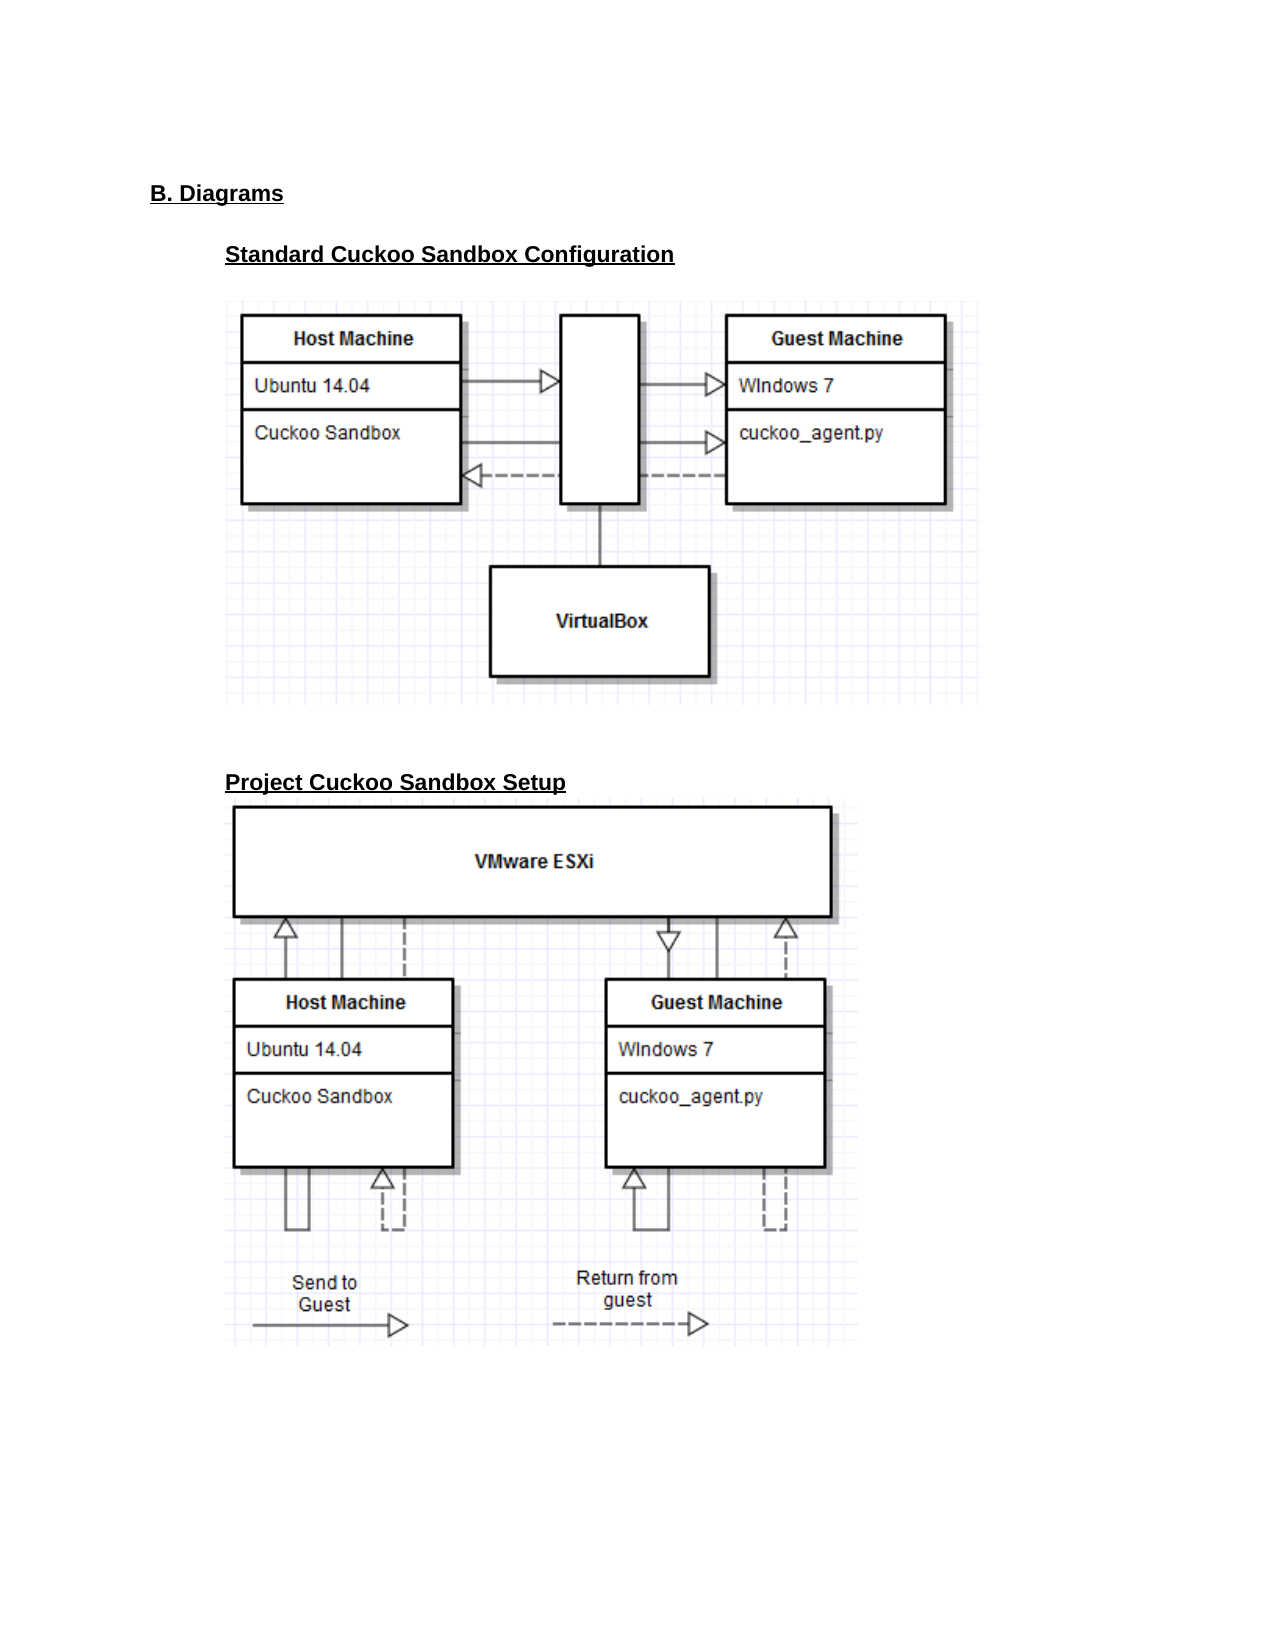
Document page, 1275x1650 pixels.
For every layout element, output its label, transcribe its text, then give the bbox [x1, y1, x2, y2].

text B. Diagrams [150, 180, 1125, 207]
text Project Cuckoo Sandbox Setup [150, 768, 1125, 795]
text Standard Cuckoo Sandbox Configuration [150, 241, 1125, 267]
